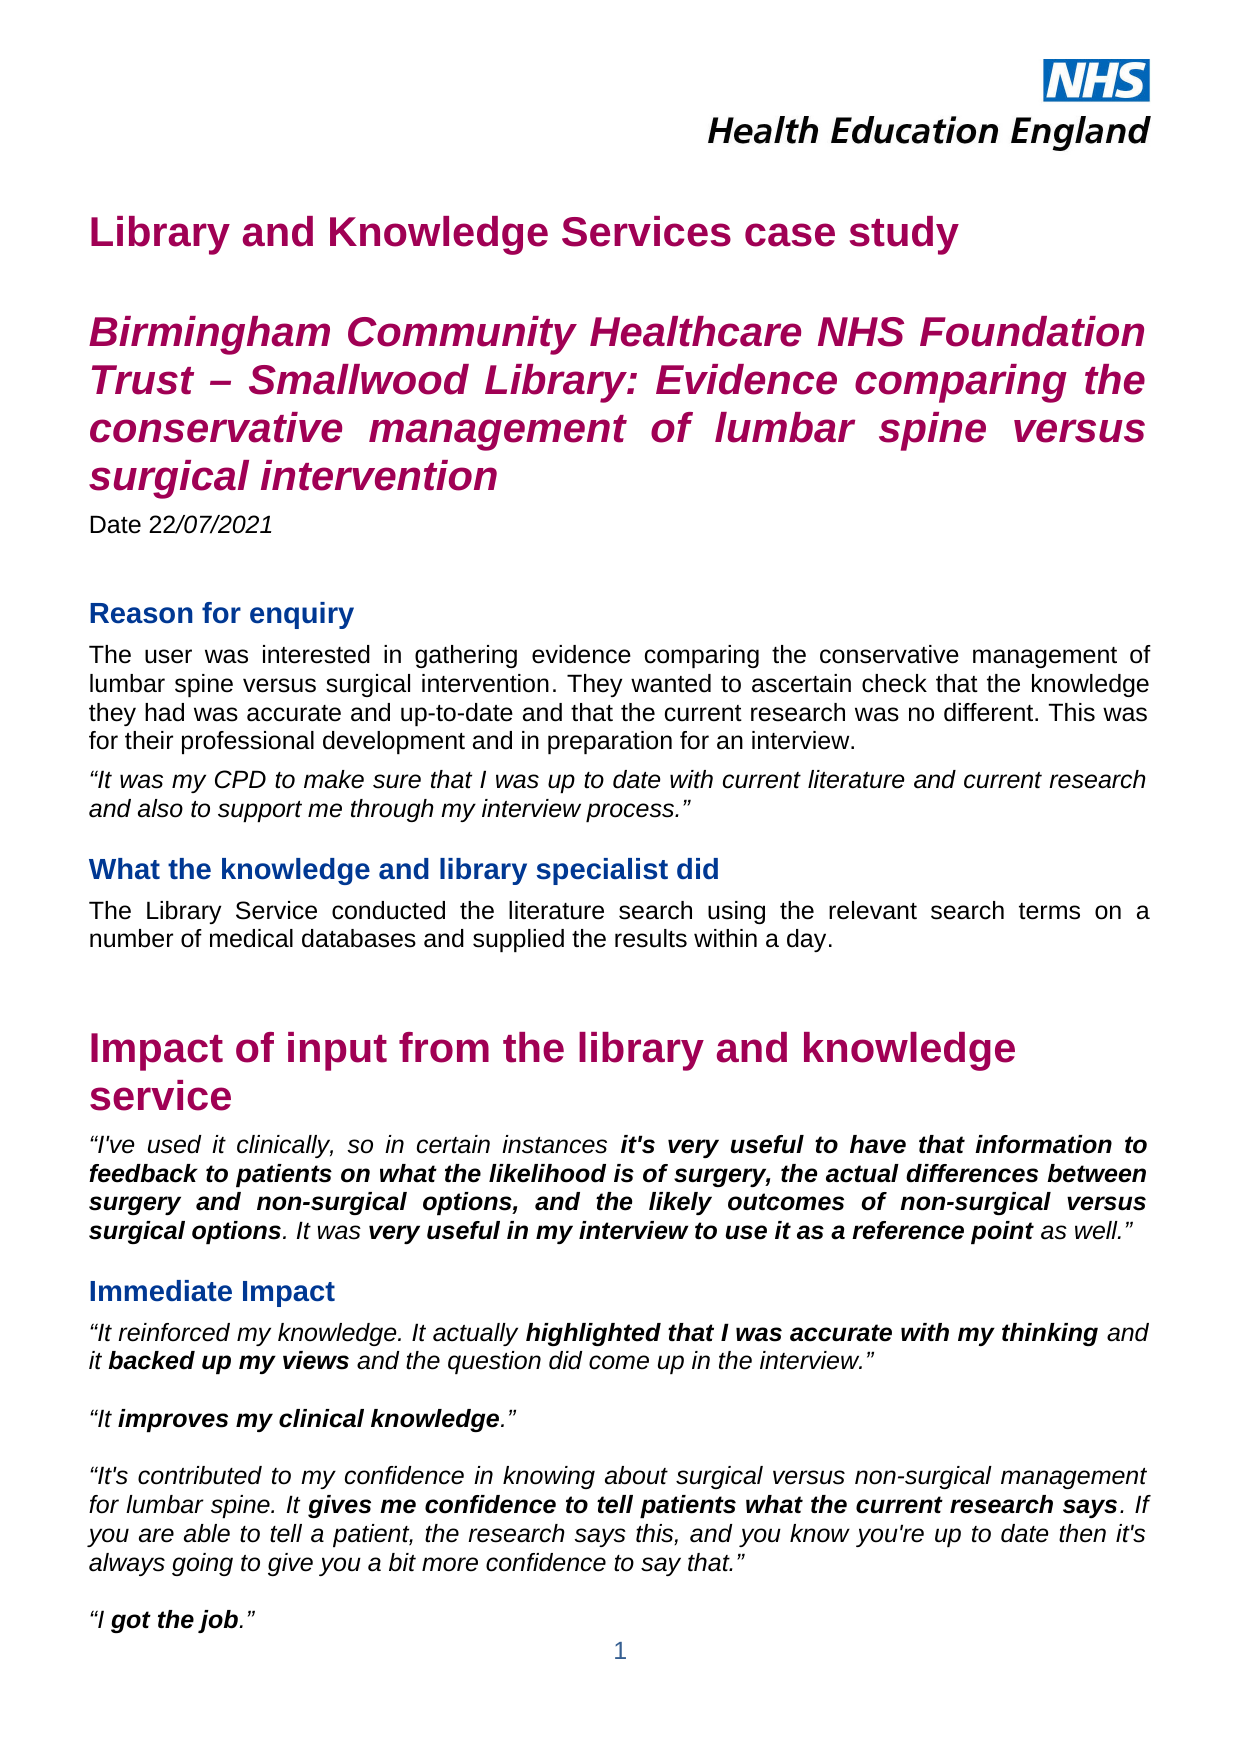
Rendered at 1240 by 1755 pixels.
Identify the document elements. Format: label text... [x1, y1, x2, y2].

text “I got the job.” [89, 1605, 1151, 1634]
subtitle Birmingham Community Healthcare NHS Foundation Trust – Smallwood Library: Evidence comparing the conservative management of lumbar spine versus surgical intervention [89, 308, 1151, 499]
text “It was my CPD to make sure that I was up to date with current literature and current research and also to support me through my interview process.” [89, 765, 1151, 823]
subtitle The user was interested in gathering evidence comparing the conservative management of lumbar spine versus surgical intervention. They wanted to ascertain check that the knowledge they had was accurate and up-to-date and that the current research was no different. This was for their professional development and in preparation for an interview. [89, 640, 1151, 755]
subtitle Reason for enquiry [89, 596, 1151, 629]
text “It reinforced my knowledge. It actually highlighted that I was accurate with my thinking and it backed up my views and the question did come up in the interview.” [89, 1317, 1151, 1375]
text “It improves my clinical knowledge.” [89, 1404, 1151, 1432]
subtitle What the knowledge and library specialist did [89, 852, 1151, 885]
text “It's contributed to my confidence in knowing about surgical versus non-surgical management for lumbar spine. It gives me confidence to tell patients what the current research says. If you are able to tell a patient, the research says this, and you know you're up to date then it's always going to give you a bit more confidence to say that.” [89, 1461, 1151, 1576]
subtitle Impact of input from the library and knowledge service [89, 1023, 1151, 1119]
text Date 22/07/2021 [89, 510, 1151, 538]
text The Library Service conducted the literature search using the relevant search terms on a number of medical databases and supplied the results within a day. [89, 896, 1151, 953]
text “I've used it clinically, so in certain instances it's very useful to have that information to feedback to patients on what the likelihood is of surgery, the actual differences between surgery and non-surgical options, and the likely outcomes of non-surgical versus surgical options. It was very useful in my interview to use it as a reference point as well.” [89, 1130, 1151, 1245]
subtitle Library and Knowledge Services case study [89, 208, 1151, 256]
subtitle Immediate Impact [89, 1273, 1151, 1307]
